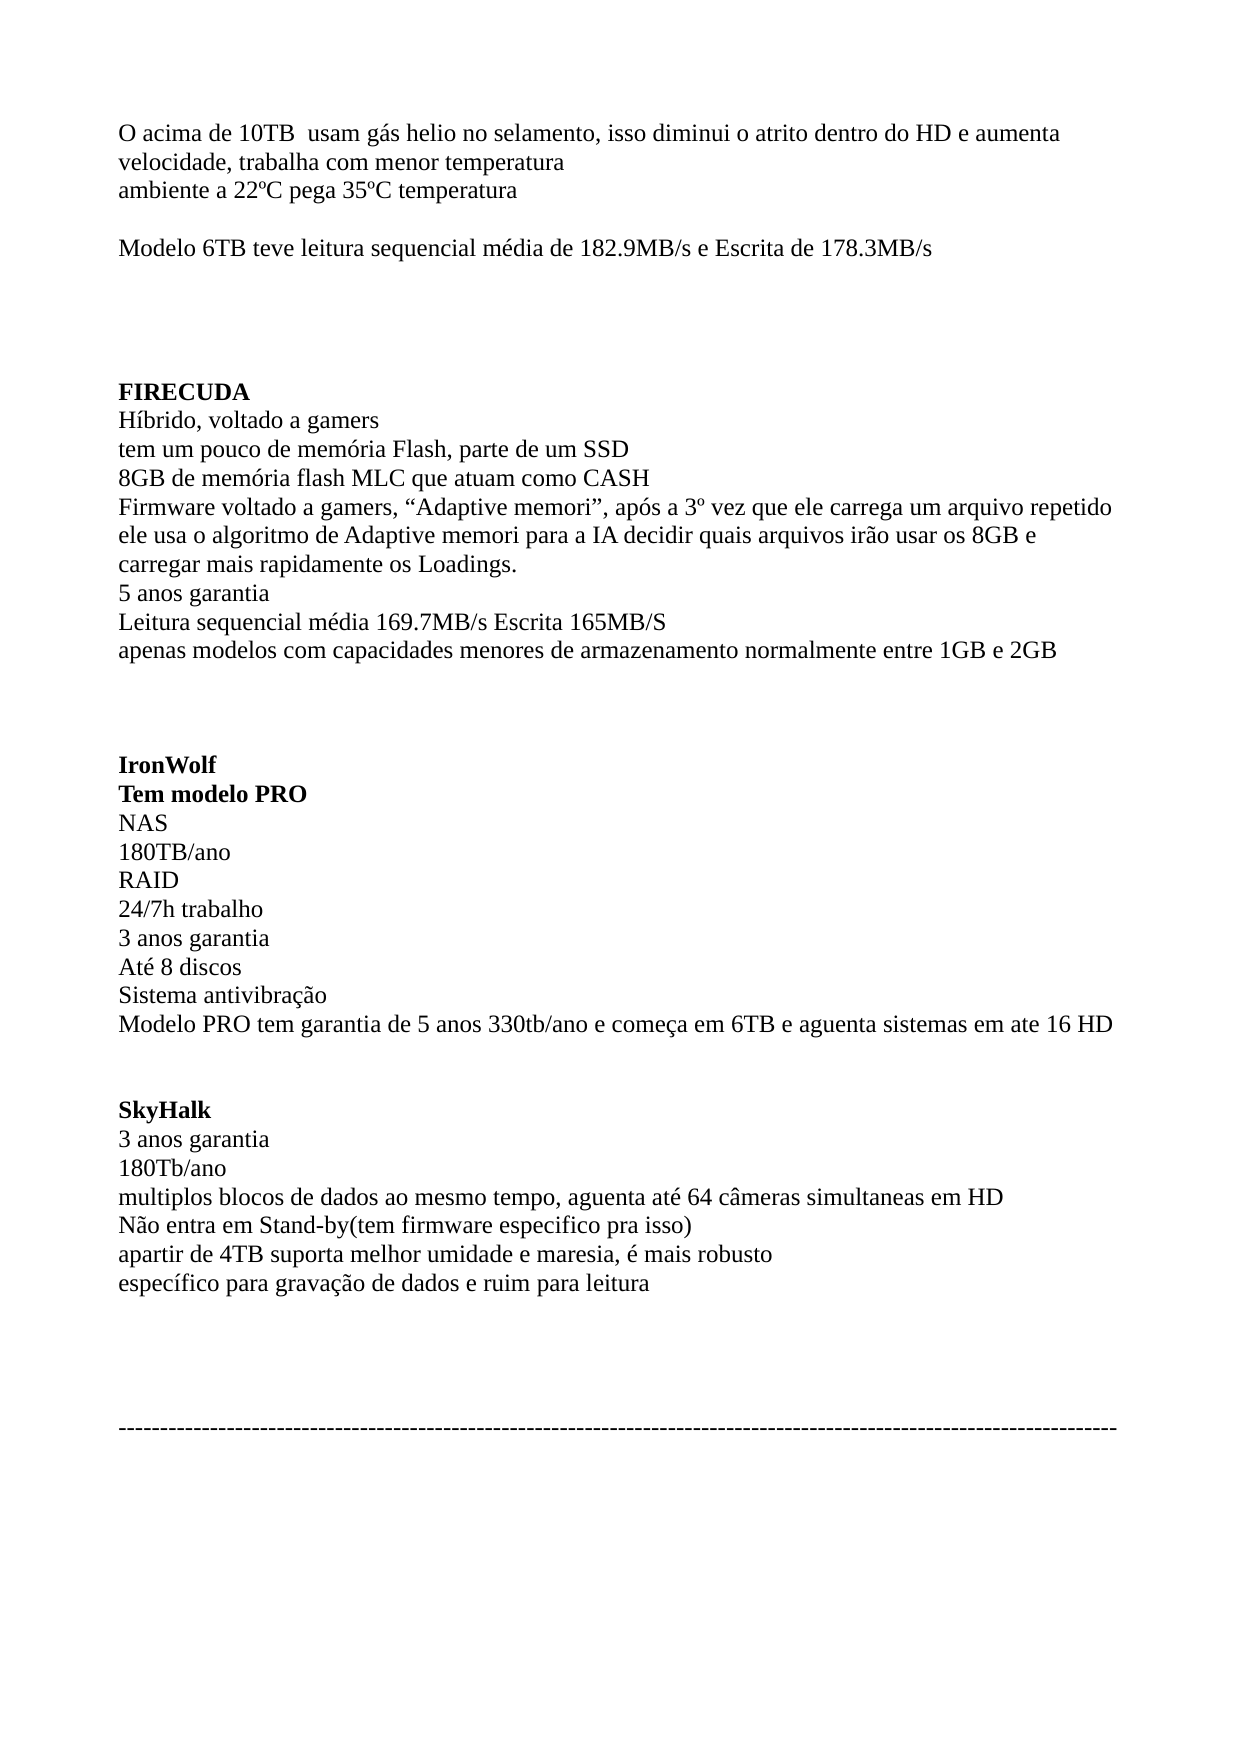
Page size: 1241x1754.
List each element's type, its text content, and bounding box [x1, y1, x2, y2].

text 180Tb/ano [118, 1153, 1122, 1182]
text Não entra em Stand-by(tem firmware especifico pra isso) [118, 1211, 1122, 1239]
text apartir de 4TB suporta melhor umidade e maresia, é mais robusto [118, 1239, 1122, 1268]
text Leitura sequencial média 169.7MB/s Escrita 165MB/S [118, 607, 1122, 636]
text 180TB/ano [118, 837, 1122, 866]
text Modelo PRO tem garantia de 5 anos 330tb/ano e começa em 6TB e aguenta sistemas em ate 16 HD [118, 1009, 1122, 1038]
text ------------------------------------------------------------------------------------------------------------------------ [118, 1412, 1122, 1441]
text Firmware voltado a gamers, “Adaptive memori”, após a 3º vez que ele carrega um arquivo repetido ele usa o algoritmo de Adaptive memori para a IA decidir quais arquivos irão usar os 8GB e carregar mais rapidamente os Loadings. [118, 492, 1122, 578]
text IronWolf [118, 751, 1122, 779]
text RAID [118, 866, 1122, 894]
text Híbrido, voltado a gamers [118, 406, 1122, 434]
text NAS [118, 808, 1122, 837]
text FIRECUDA [118, 377, 1122, 406]
text 3 anos garantia [118, 923, 1122, 952]
text ambiente a 22ºC pega 35ºC temperatura [118, 176, 1122, 204]
text específico para gravação de dados e ruim para leitura [118, 1268, 1122, 1297]
text Tem modelo PRO [118, 779, 1122, 808]
text 3 anos garantia [118, 1124, 1122, 1153]
text apenas modelos com capacidades menores de armazenamento normalmente entre 1GB e 2GB [118, 636, 1122, 664]
text Até 8 discos [118, 952, 1122, 981]
text tem um pouco de memória Flash, parte de um SSD [118, 434, 1122, 463]
text Sistema antivibração [118, 981, 1122, 1009]
text SkyHalk [118, 1096, 1122, 1124]
text O acima de 10TB usam gás helio no selamento, isso diminui o atrito dentro do HD e aumenta velocidade, trabalha com menor temperatura [118, 118, 1122, 176]
text Modelo 6TB teve leitura sequencial média de 182.9MB/s e Escrita de 178.3MB/s [118, 233, 1122, 262]
text 8GB de memória flash MLC que atuam como CASH [118, 463, 1122, 492]
text multiplos blocos de dados ao mesmo tempo, aguenta até 64 câmeras simultaneas em HD [118, 1182, 1122, 1211]
text 5 anos garantia [118, 578, 1122, 607]
text 24/7h trabalho [118, 894, 1122, 923]
